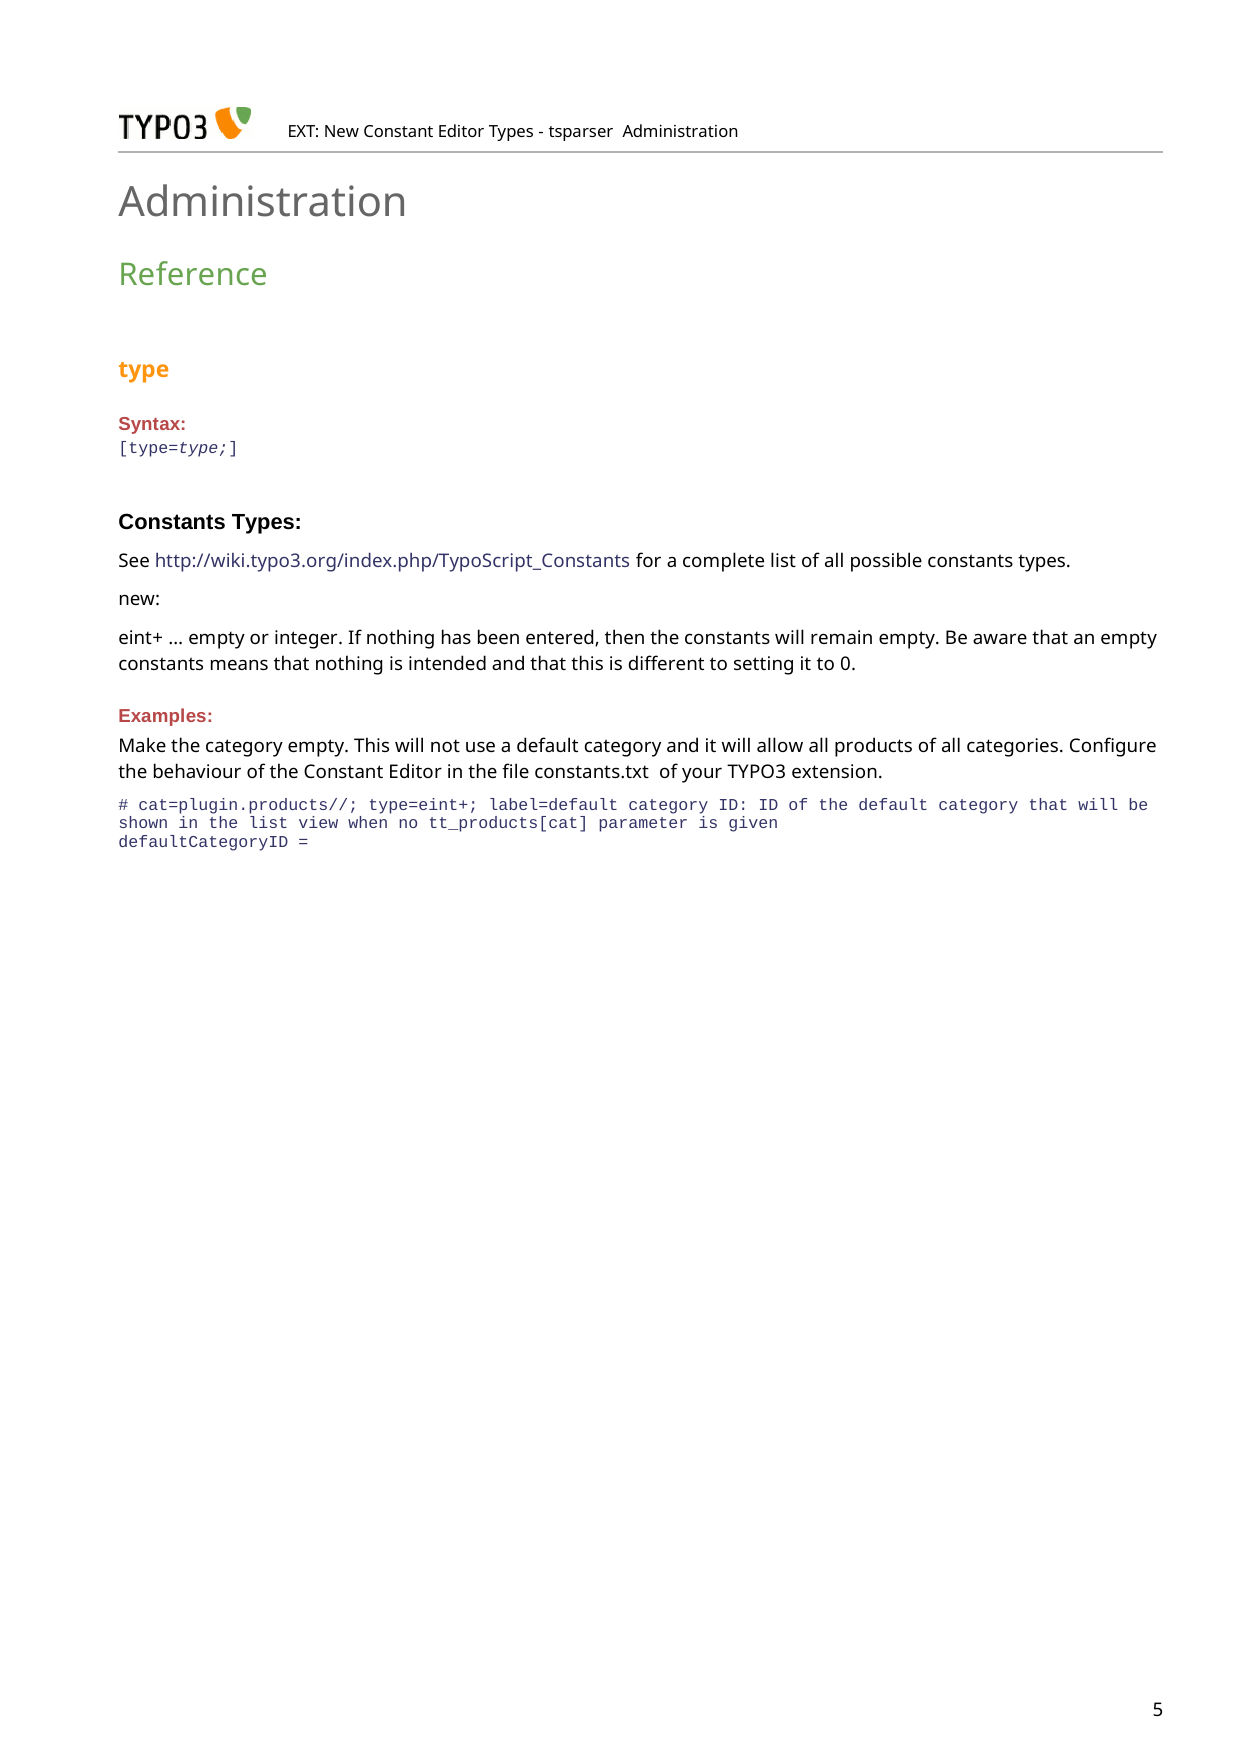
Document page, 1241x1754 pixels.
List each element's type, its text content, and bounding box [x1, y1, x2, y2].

subtitle Examples: [118, 705, 1163, 726]
text new: [118, 585, 1163, 611]
text defaultCategoryID = [118, 834, 1163, 852]
subtitle Constants Types: [118, 509, 1163, 534]
subtitle Reference [118, 252, 1163, 294]
text See http://wiki.typo3.org/index.php/TypoScript_Constants for a complete list of all possible constants types. [118, 547, 1163, 573]
subtitle Syntax: [118, 413, 1163, 434]
subtitle type [118, 352, 1163, 383]
text eint+ … empty or integer. If nothing has been entered, then the constants will remain empty. Be aware that an empty constants means that nothing is intended and that this is different to setting it to 0. [118, 624, 1163, 676]
text # cat=plugin.products//; type=eint+; label=default category ID: ID of the default category that will be shown in the list view when no tt_products[cat] parameter is given [118, 797, 1163, 834]
text Make the category empty. This will not use a default category and it will allow all products of all categories. Configure the behaviour of the Constant Editor in the file constants.txt of your TYPO3 extension. [118, 732, 1163, 784]
text [type=type;] [118, 440, 1163, 458]
subtitle Administration [118, 172, 1163, 228]
picture [118, 106, 254, 139]
